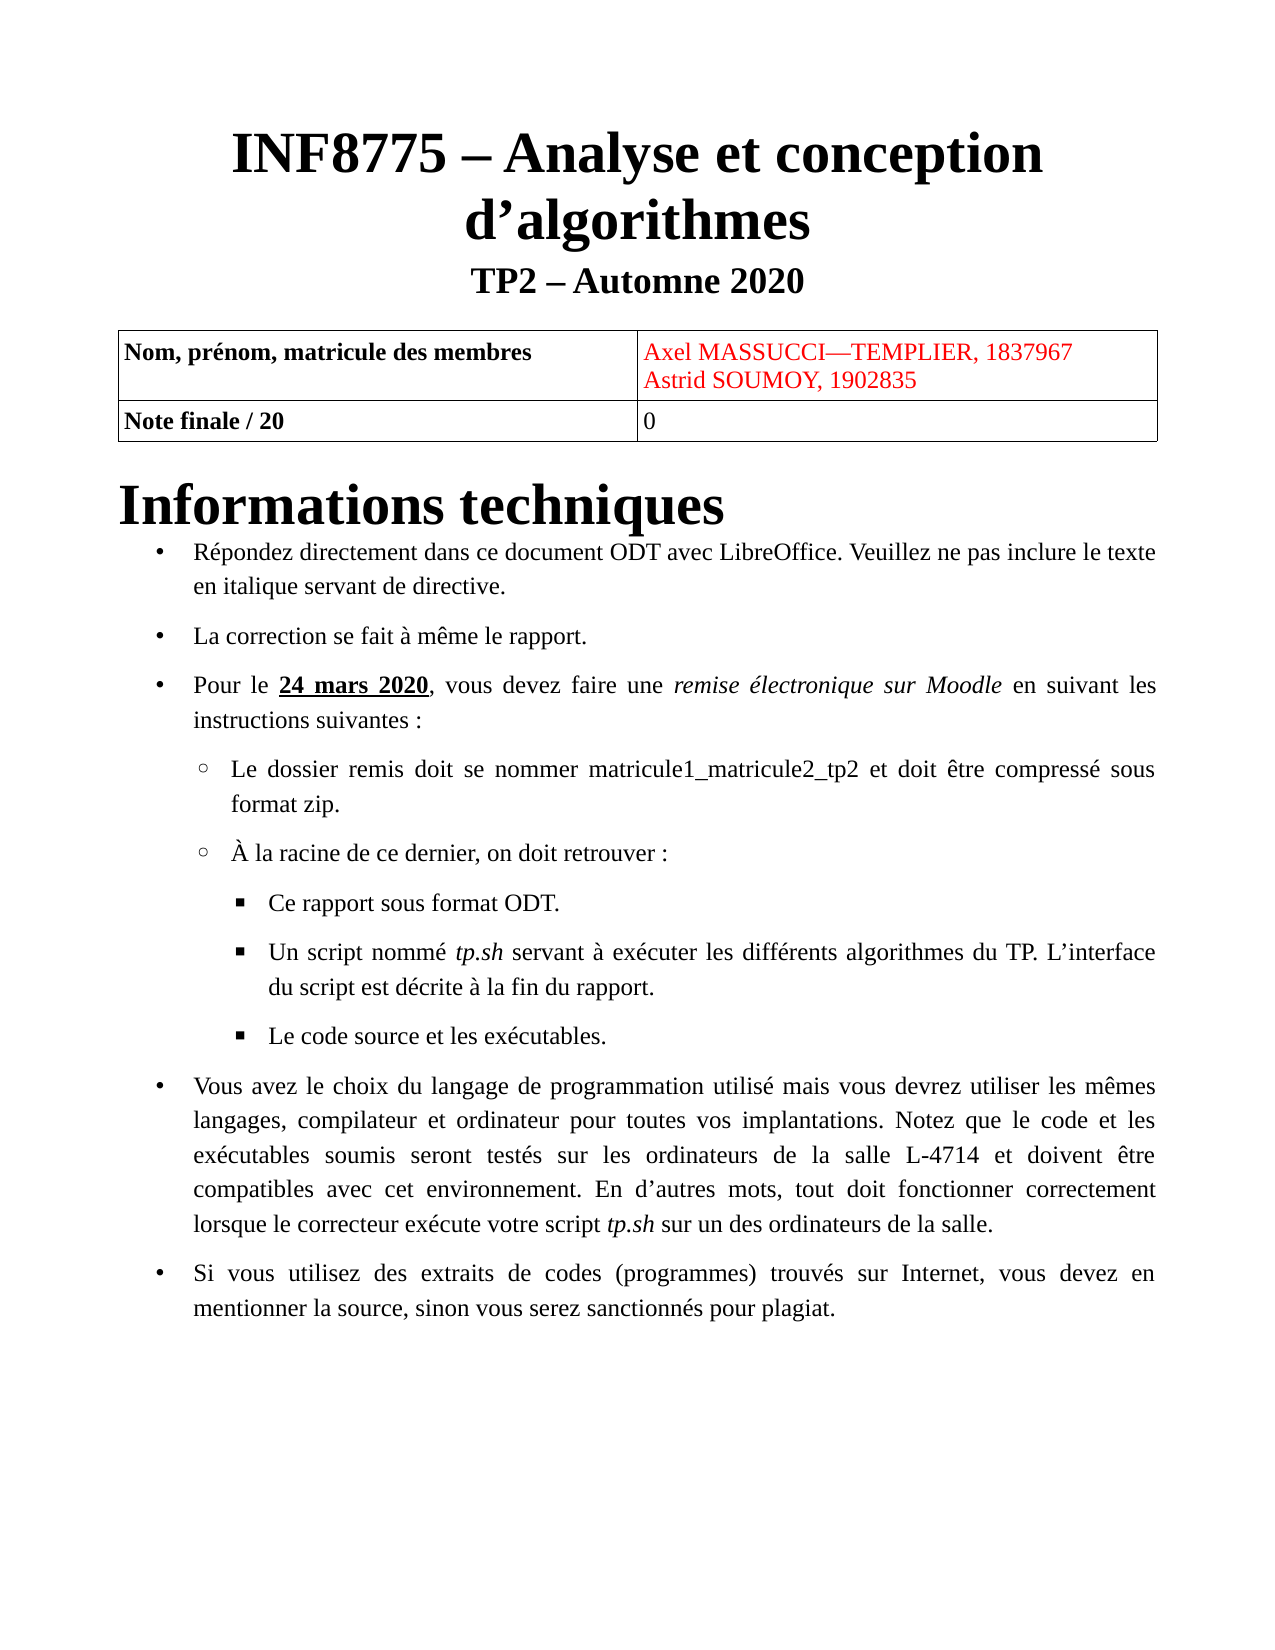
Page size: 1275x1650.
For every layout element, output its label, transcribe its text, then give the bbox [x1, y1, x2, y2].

list Si vous utilisez des extraits de codes (programmes) trouvés sur Internet, vous devez en mentionner la source, sinon vous serez sanctionnés pour plagiat. [156, 1258, 1157, 1321]
text TP2 – Automne 2020 [118, 258, 1157, 302]
list Ce rapport sous format ODT. [231, 888, 1157, 917]
list Le code source et les exécutables. [231, 1021, 1157, 1050]
table_header Axel MASSUCCI—TEMPLIER, 1837967 Astrid SOUMOY, 1902835 [638, 331, 1157, 400]
list Répondez directement dans ce document ODT avec LibreOffice. Veuillez ne pas inclure le texte en italique servant de directive. [156, 537, 1157, 600]
list Un script nommé tp.sh servant à exécuter les différents algorithmes du TP. L’interface du script est décrite à la fin du rapport. [231, 937, 1157, 1001]
subtitle INF8775 – Analyse et conception d’algorithmes [118, 118, 1157, 252]
list La correction se fait à même le rapport. [156, 621, 1157, 650]
table_header Nom, prénom, matricule des membres [119, 331, 637, 400]
subtitle Informations techniques [118, 470, 1157, 537]
list À la racine de ce dernier, on doit retrouver : [193, 838, 1157, 867]
list Pour le 24 mars 2020, vous devez faire une remise électronique sur Moodle en suivant les instructions suivantes : [156, 670, 1157, 734]
table_cell Note finale / 20 [119, 401, 637, 441]
list Le dossier remis doit se nommer matricule1_matricule2_tp2 et doit être compressé sous format zip. [193, 754, 1157, 818]
table_cell 0 [638, 401, 1157, 441]
list Vous avez le choix du langage de programmation utilisé mais vous devrez utiliser les mêmes langages, compilateur et ordinateur pour toutes vos implantations. Notez que le code et les exécutables soumis seront testés sur les ordinateurs de la salle L-4714 et doivent être compatibles avec cet environnement. En d’autres mots, tout doit fonctionner correctement lorsque le correcteur exécute votre script tp.sh sur un des ordinateurs de la salle. [156, 1071, 1157, 1237]
